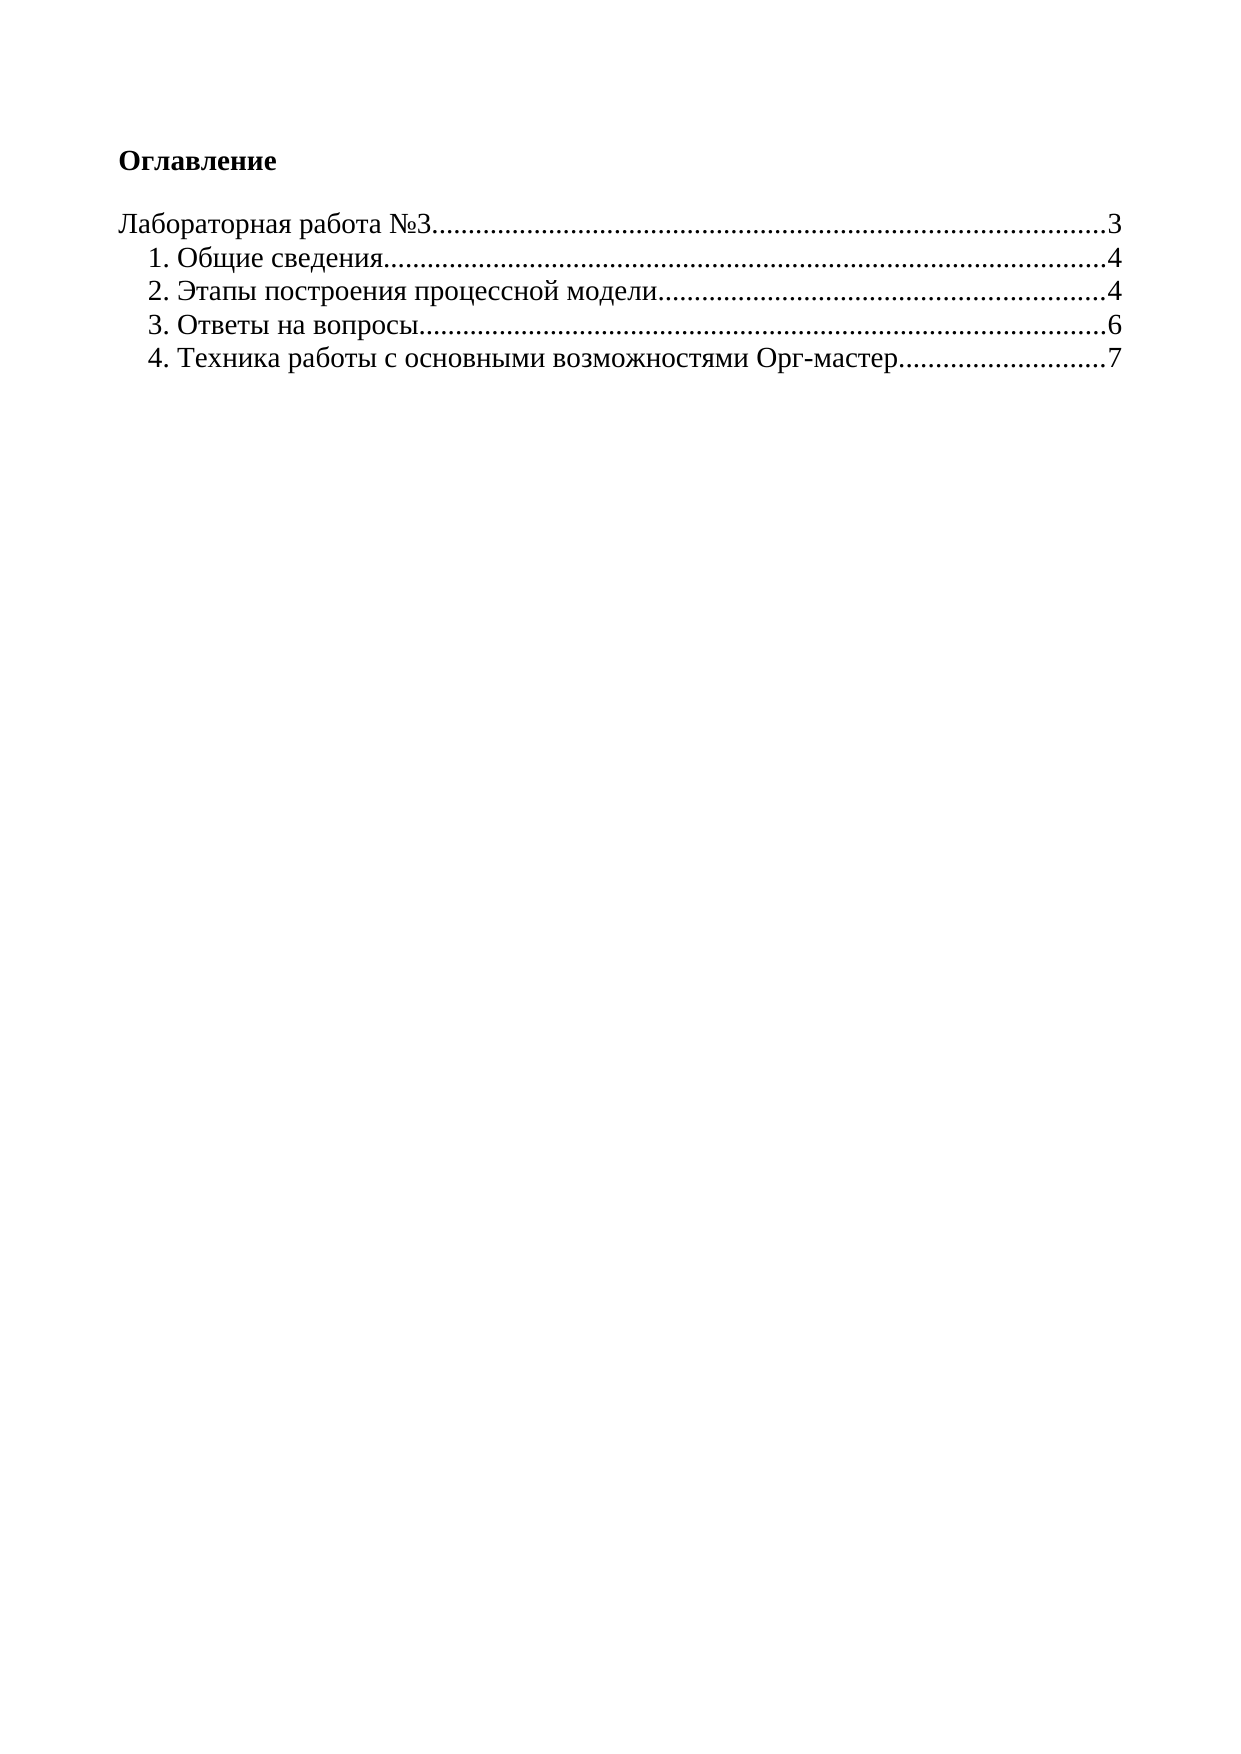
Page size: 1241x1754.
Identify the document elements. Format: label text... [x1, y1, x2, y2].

text Лабораторная работа №3 3 [118, 206, 1122, 240]
text 2. Этапы построения процессной модели 4 [148, 273, 1122, 307]
text 3. Ответы на вопросы 6 [148, 307, 1122, 340]
subtitle Оглавление [118, 143, 1122, 177]
text 1. Общие сведения 4 [148, 240, 1122, 273]
text 4. Техника работы с основными возможностями Орг-мастер. 7 [148, 340, 1122, 374]
